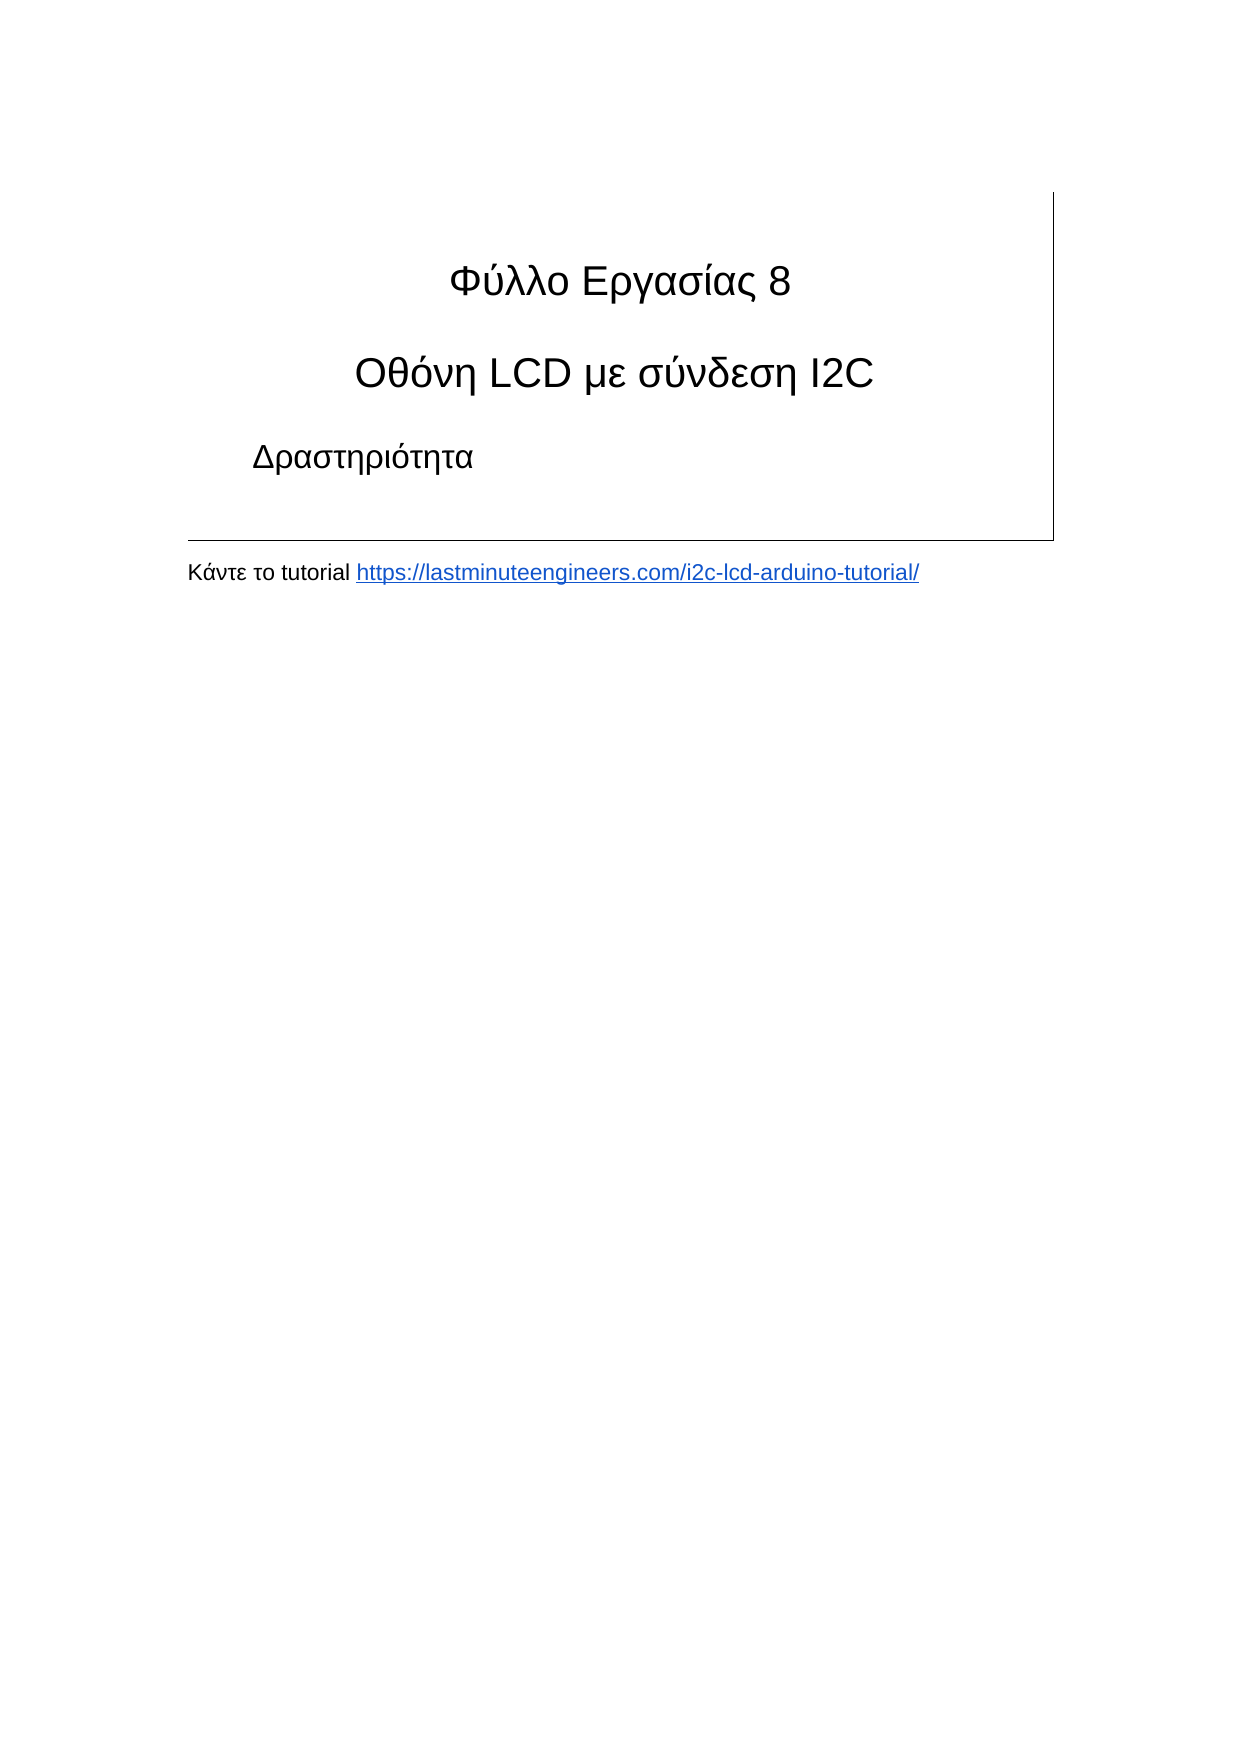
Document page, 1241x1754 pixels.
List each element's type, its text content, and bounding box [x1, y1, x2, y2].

text Φύλλο Εργασίας 8 [187, 192, 1053, 284]
text Οθόνη LCD με σύνδεση I2C [187, 284, 1053, 373]
text Δραστηριότητα [187, 373, 1053, 541]
text Κάντε το tutorial https://lastminuteengineers.com/i2c-lcd-arduino-tutorial/ [187, 559, 1053, 585]
